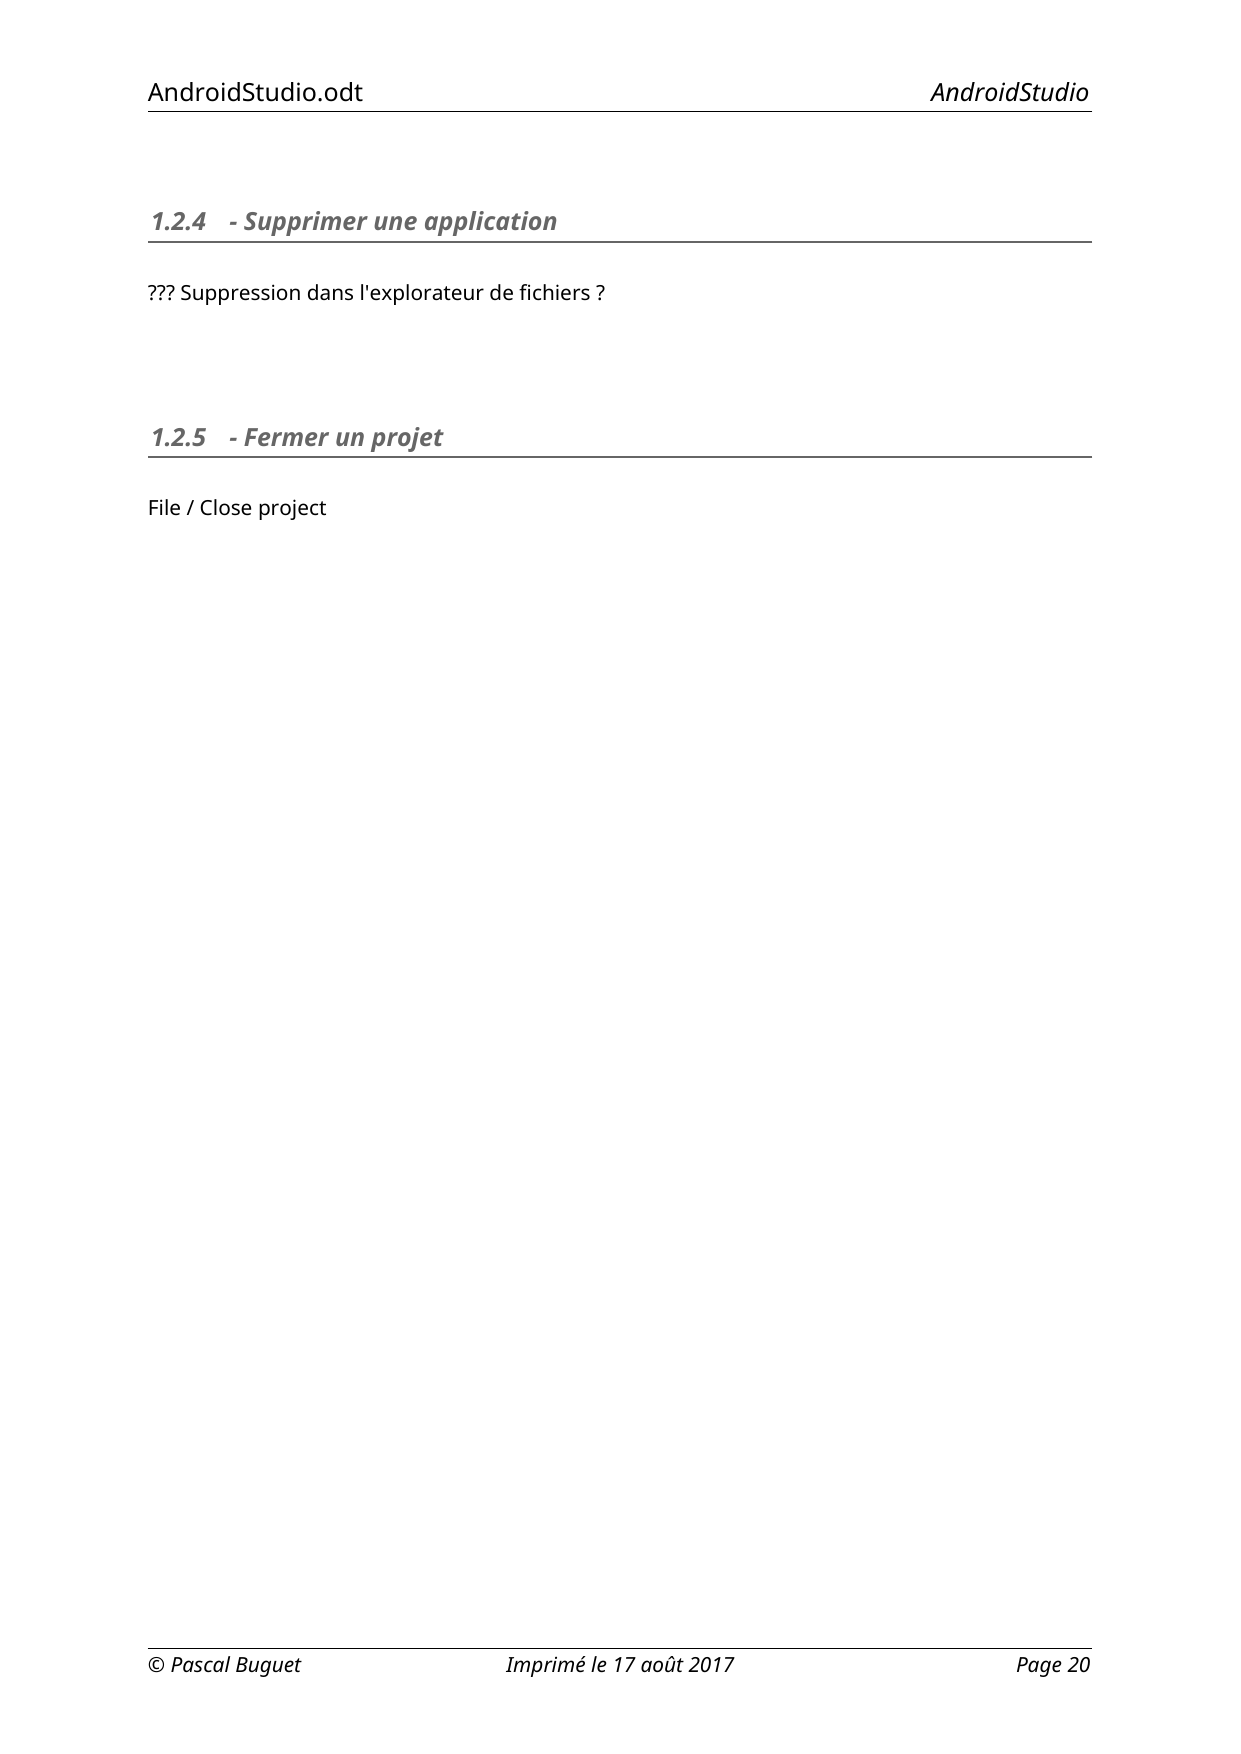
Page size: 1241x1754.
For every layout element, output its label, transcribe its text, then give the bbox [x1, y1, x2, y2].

subtitle - Fermer un projet [148, 417, 1092, 456]
text ??? Suppression dans l'explorateur de fichiers ? [148, 278, 1092, 306]
text File / Close project [148, 493, 1092, 522]
subtitle - Supprimer une application [148, 201, 1092, 241]
